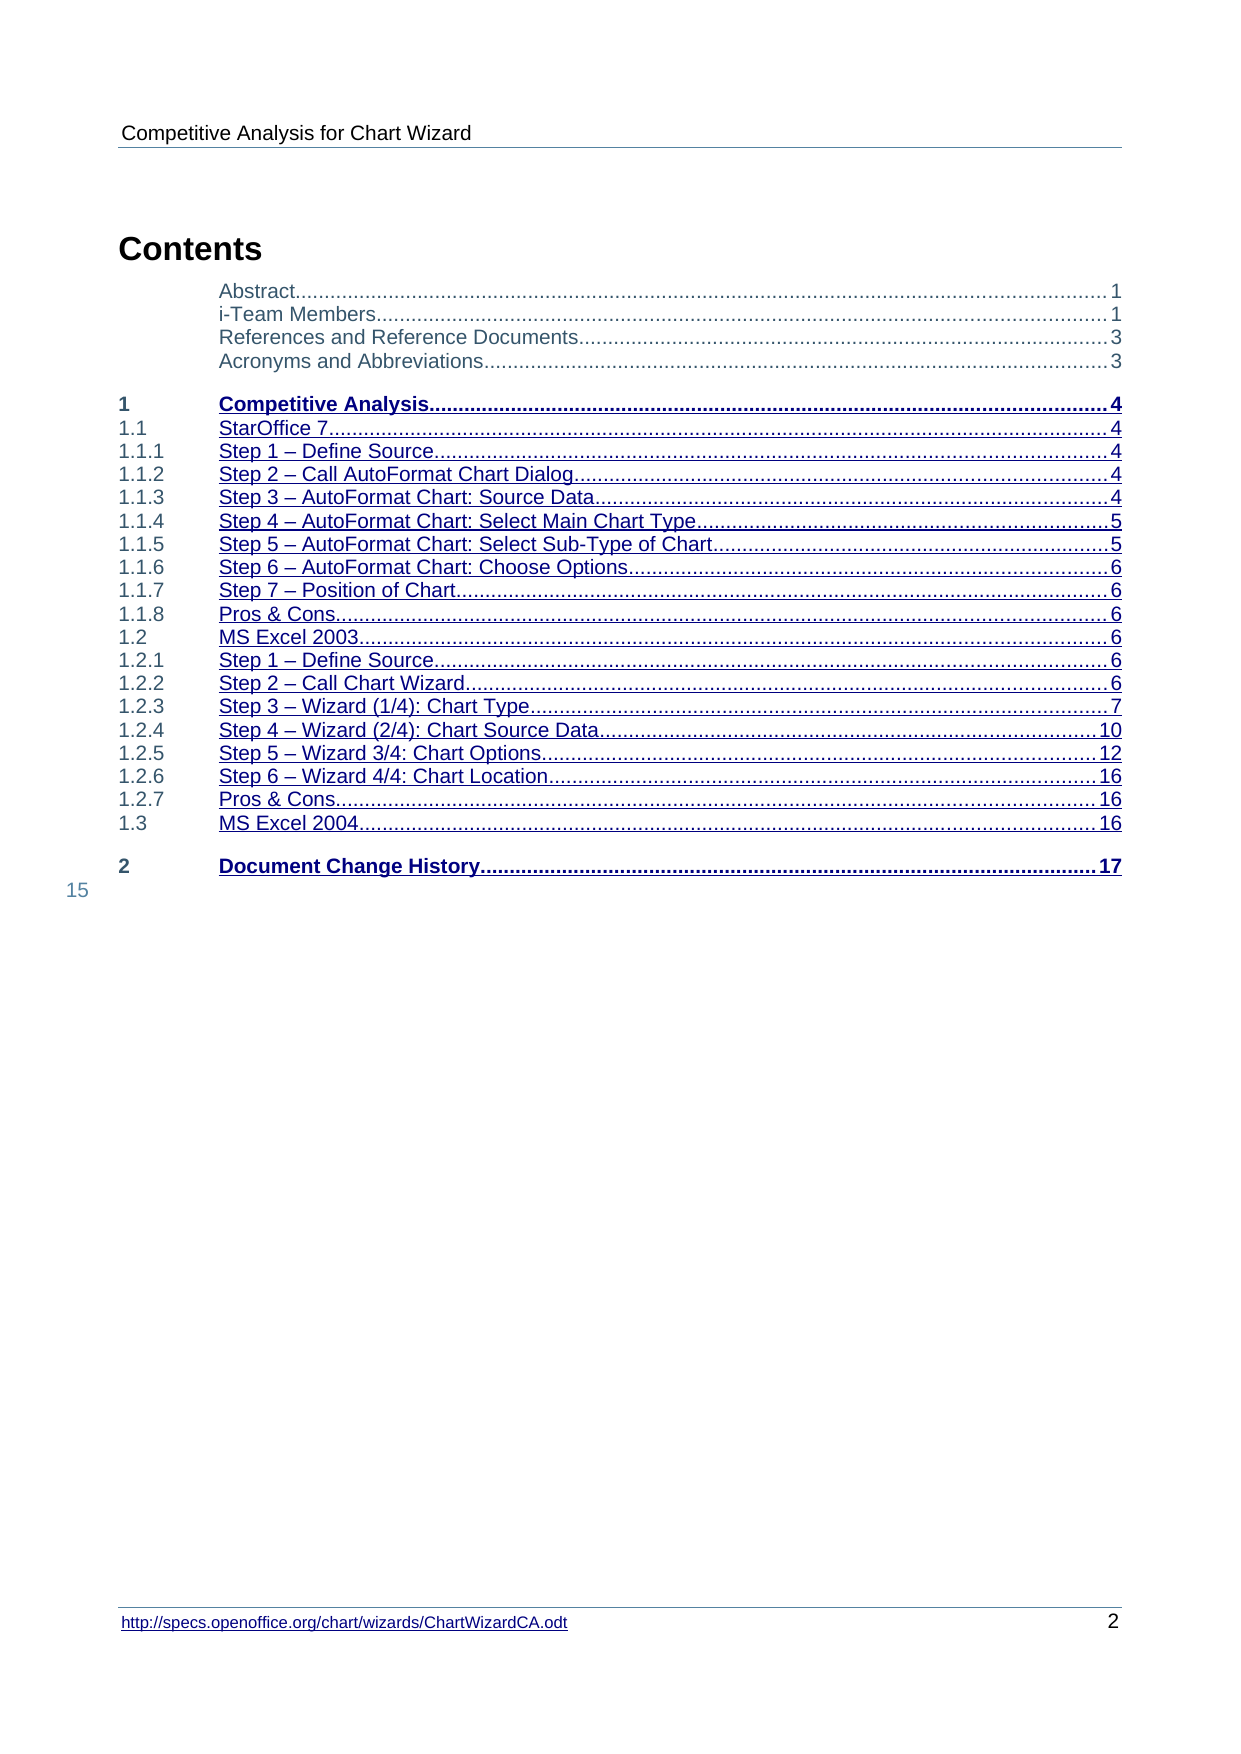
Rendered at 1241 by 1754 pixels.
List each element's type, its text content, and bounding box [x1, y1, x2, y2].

text Abstract 1 [118, 279, 1122, 303]
text 1.1.5 Step 5 – AutoFormat Chart: Select Sub-Type of Chart 5 [118, 532, 1122, 556]
text Acronyms and Abbreviations 3 [118, 349, 1122, 372]
text References and Reference Documents 3 [118, 326, 1122, 349]
text 1.1.3 Step 3 – AutoFormat Chart: Source Data 4 [118, 486, 1122, 509]
text 1.1.2 Step 2 – Call AutoFormat Chart Dialog 4 [118, 463, 1122, 486]
text i-Team Members 1 [118, 303, 1122, 326]
text 1.1.7 Step 7 – Position of Chart 6 [118, 579, 1122, 602]
subtitle Contents [118, 230, 1122, 267]
text 1.1.8 Pros & Cons 6 [118, 602, 1122, 625]
text 1.3 MS Excel 2004 16 [118, 811, 1122, 834]
text 1.2.2 Step 2 – Call Chart Wizard 6 [118, 672, 1122, 695]
text 1.2.5 Step 5 – Wizard 3/4: Chart Options 12 [118, 741, 1122, 765]
text 1.1.4 Step 4 – AutoFormat Chart: Select Main Chart Type 5 [118, 509, 1122, 532]
text 1.2.7 Pros & Cons 16 [118, 788, 1122, 811]
text 1 Competitive Analysis 4 [118, 393, 1122, 416]
text 1.1.1 Step 1 – Define Source 4 [118, 439, 1122, 463]
text 1.1 StarOffice 7 4 [118, 416, 1122, 439]
text 1.1.6 Step 6 – AutoFormat Chart: Choose Options 6 [118, 556, 1122, 579]
text 1.2.4 Step 4 – Wizard (2/4): Chart Source Data 10 [118, 718, 1122, 741]
text 1.2.6 Step 6 – Wizard 4/4: Chart Location 16 [118, 765, 1122, 788]
text 2 Document Change History 17 [118, 855, 1122, 878]
text 1.2 MS Excel 2003 6 [118, 625, 1122, 648]
text 1.2.1 Step 1 – Define Source 6 [118, 648, 1122, 672]
text 1.2.3 Step 3 – Wizard (1/4): Chart Type 7 [118, 695, 1122, 718]
